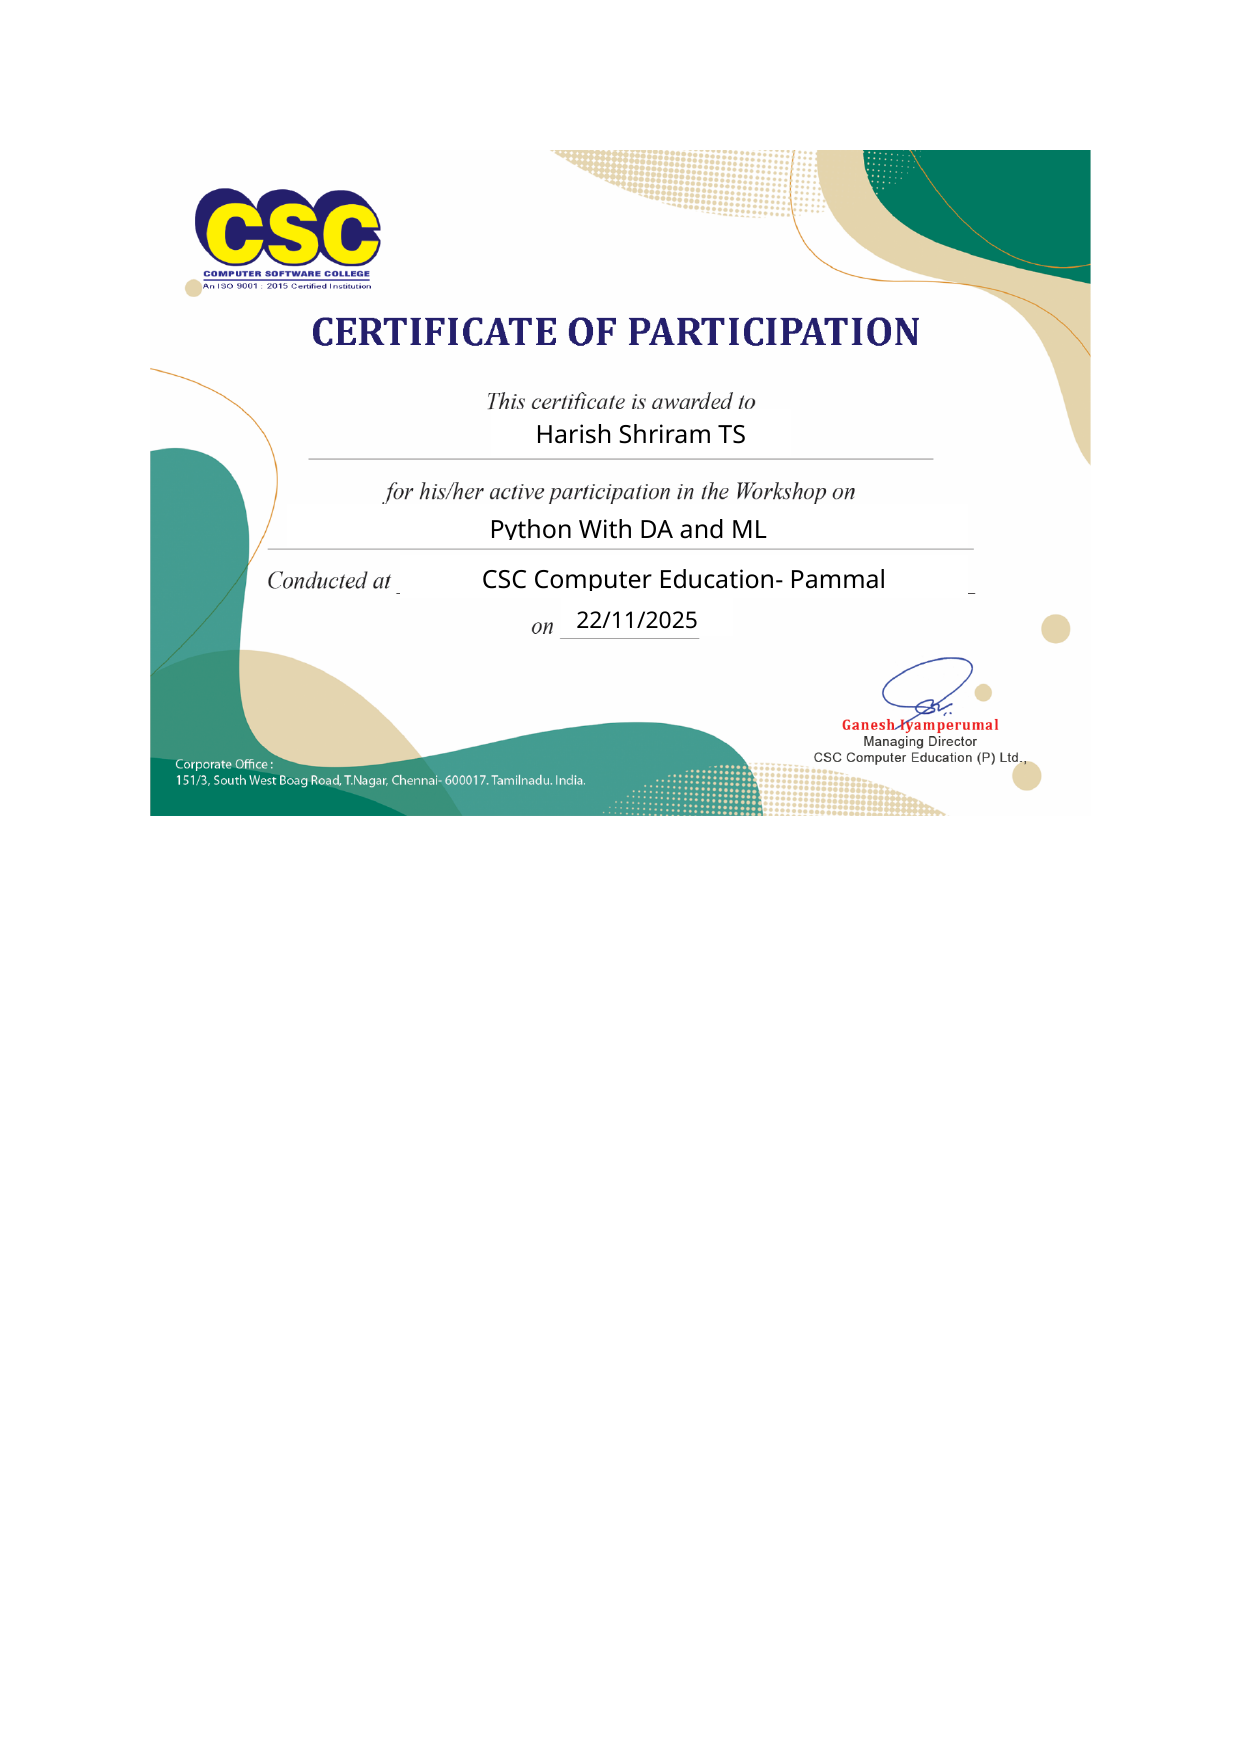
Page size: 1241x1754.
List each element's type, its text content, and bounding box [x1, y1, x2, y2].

text Python With DA and ML [302, 511, 953, 539]
text Harish Shriram TS [506, 417, 776, 449]
text CSC Computer Education- Pammal [415, 562, 953, 591]
text 22/11/2025 [576, 604, 718, 628]
